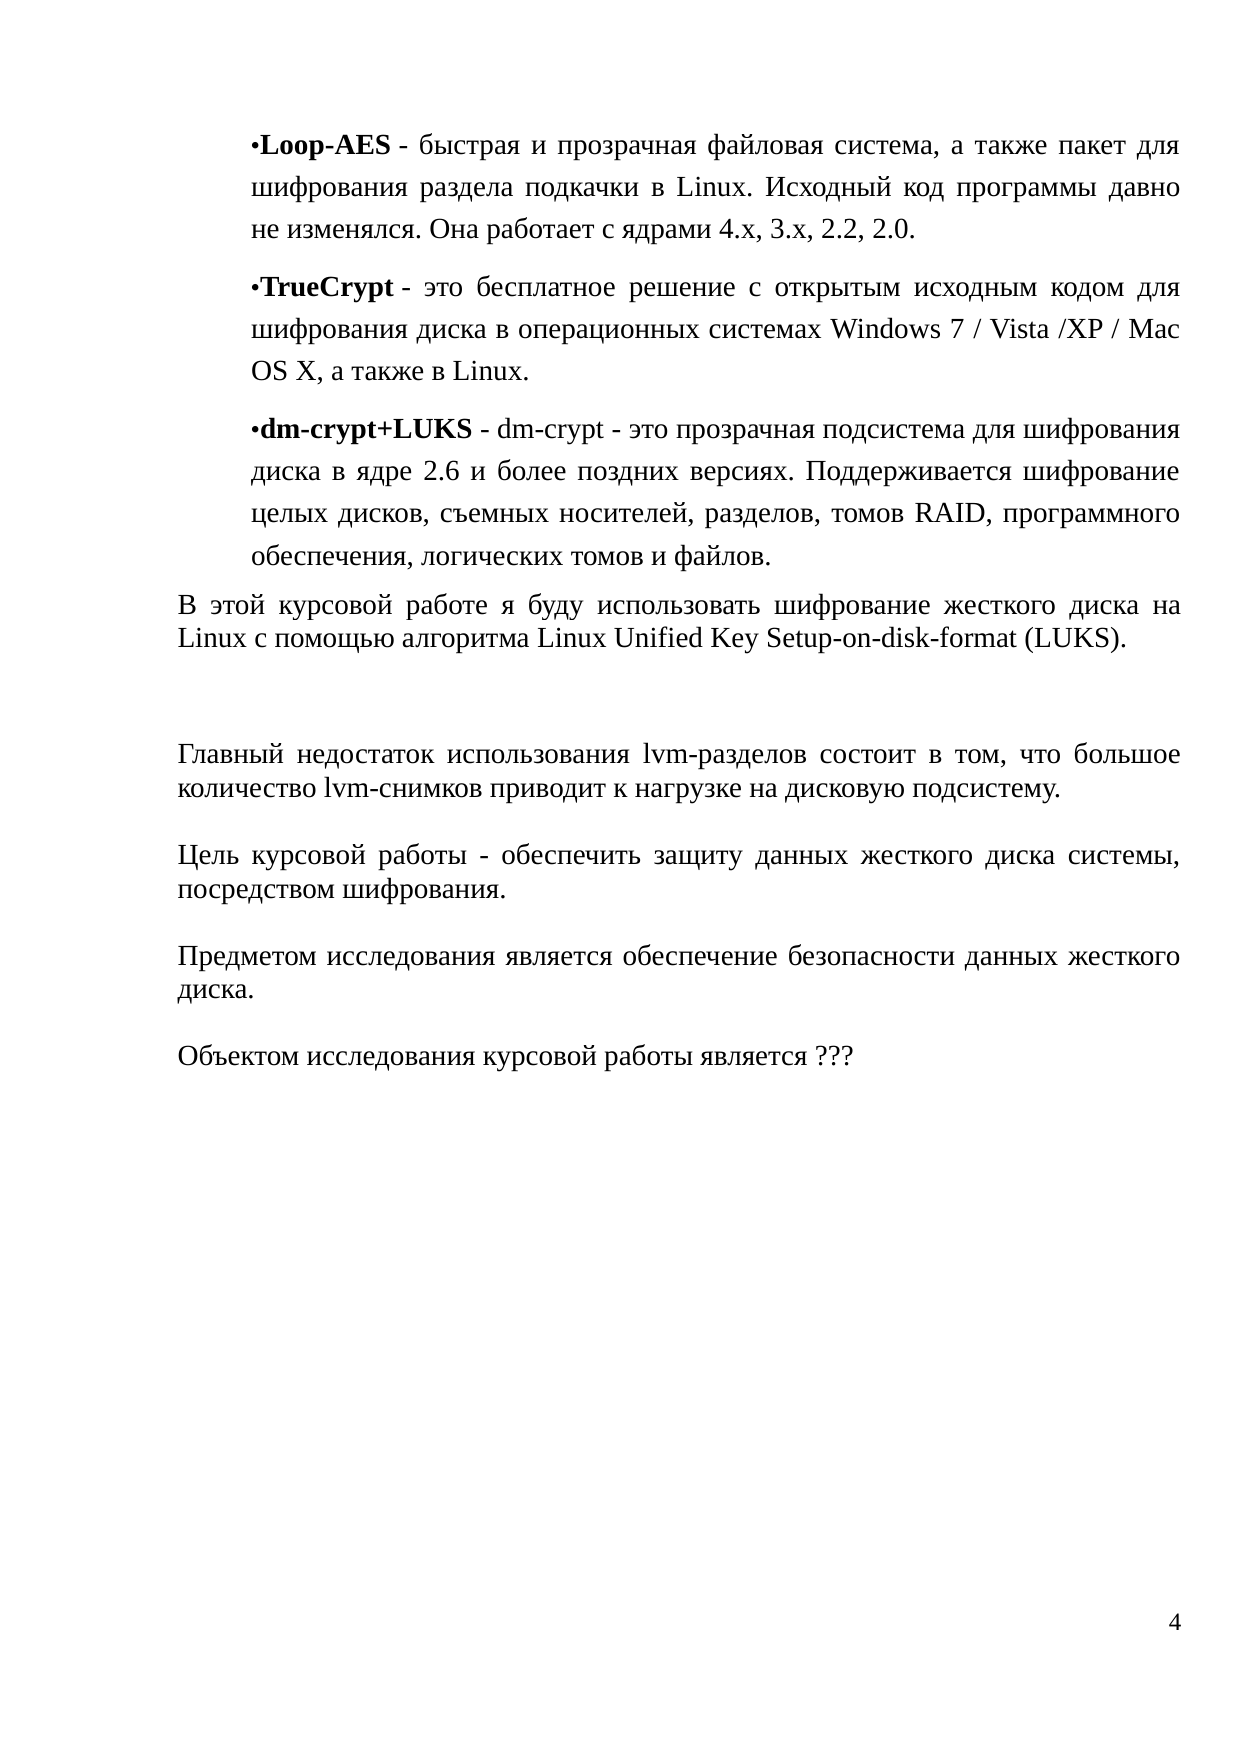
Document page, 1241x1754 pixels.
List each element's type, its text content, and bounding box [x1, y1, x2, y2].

list Loop-AES - быстрая и прозрачная файловая система, а также пакет для шифрования раздела подкачки в Linux. Исходный код программы давно не изменялся. Она работает с ядрами 4.x, 3.x, 2.2, 2.0. [177, 118, 1181, 245]
text Объектом исследования курсовой работы является ??? [177, 1038, 1181, 1072]
text Цель курсовой работы - обеспечить защиту данных жесткого диска системы, посредством шифрования. [177, 837, 1181, 904]
list dm-crypt+LUKS - dm-crypt - это прозрачная подсистема для шифрования диска в ядре 2.6 и более поздних версиях. Поддерживается шифрование целых дисков, съемных носителей, разделов, томов RAID, программного обеспечения, логических томов и файлов. [177, 402, 1181, 571]
text Предметом исследования является обеспечение безопасности данных жесткого диска. [177, 938, 1181, 1005]
list TrueCrypt - это бесплатное решение с открытым исходным кодом для шифрования диска в операционных системах Windows 7 / Vista /XP / Mac OS X, а также в Linux. [177, 260, 1181, 387]
text В этой курсовой работе я буду использовать шифрование жесткого диска на Linux с помощью алгоритма Linux Unified Key Setup-on-disk-format (LUKS). [177, 587, 1181, 654]
text Главный недостаток использования lvm-разделов состоит в том, что большое количество lvm-снимков приводит к нагрузке на дисковую подсистему. [177, 737, 1181, 804]
